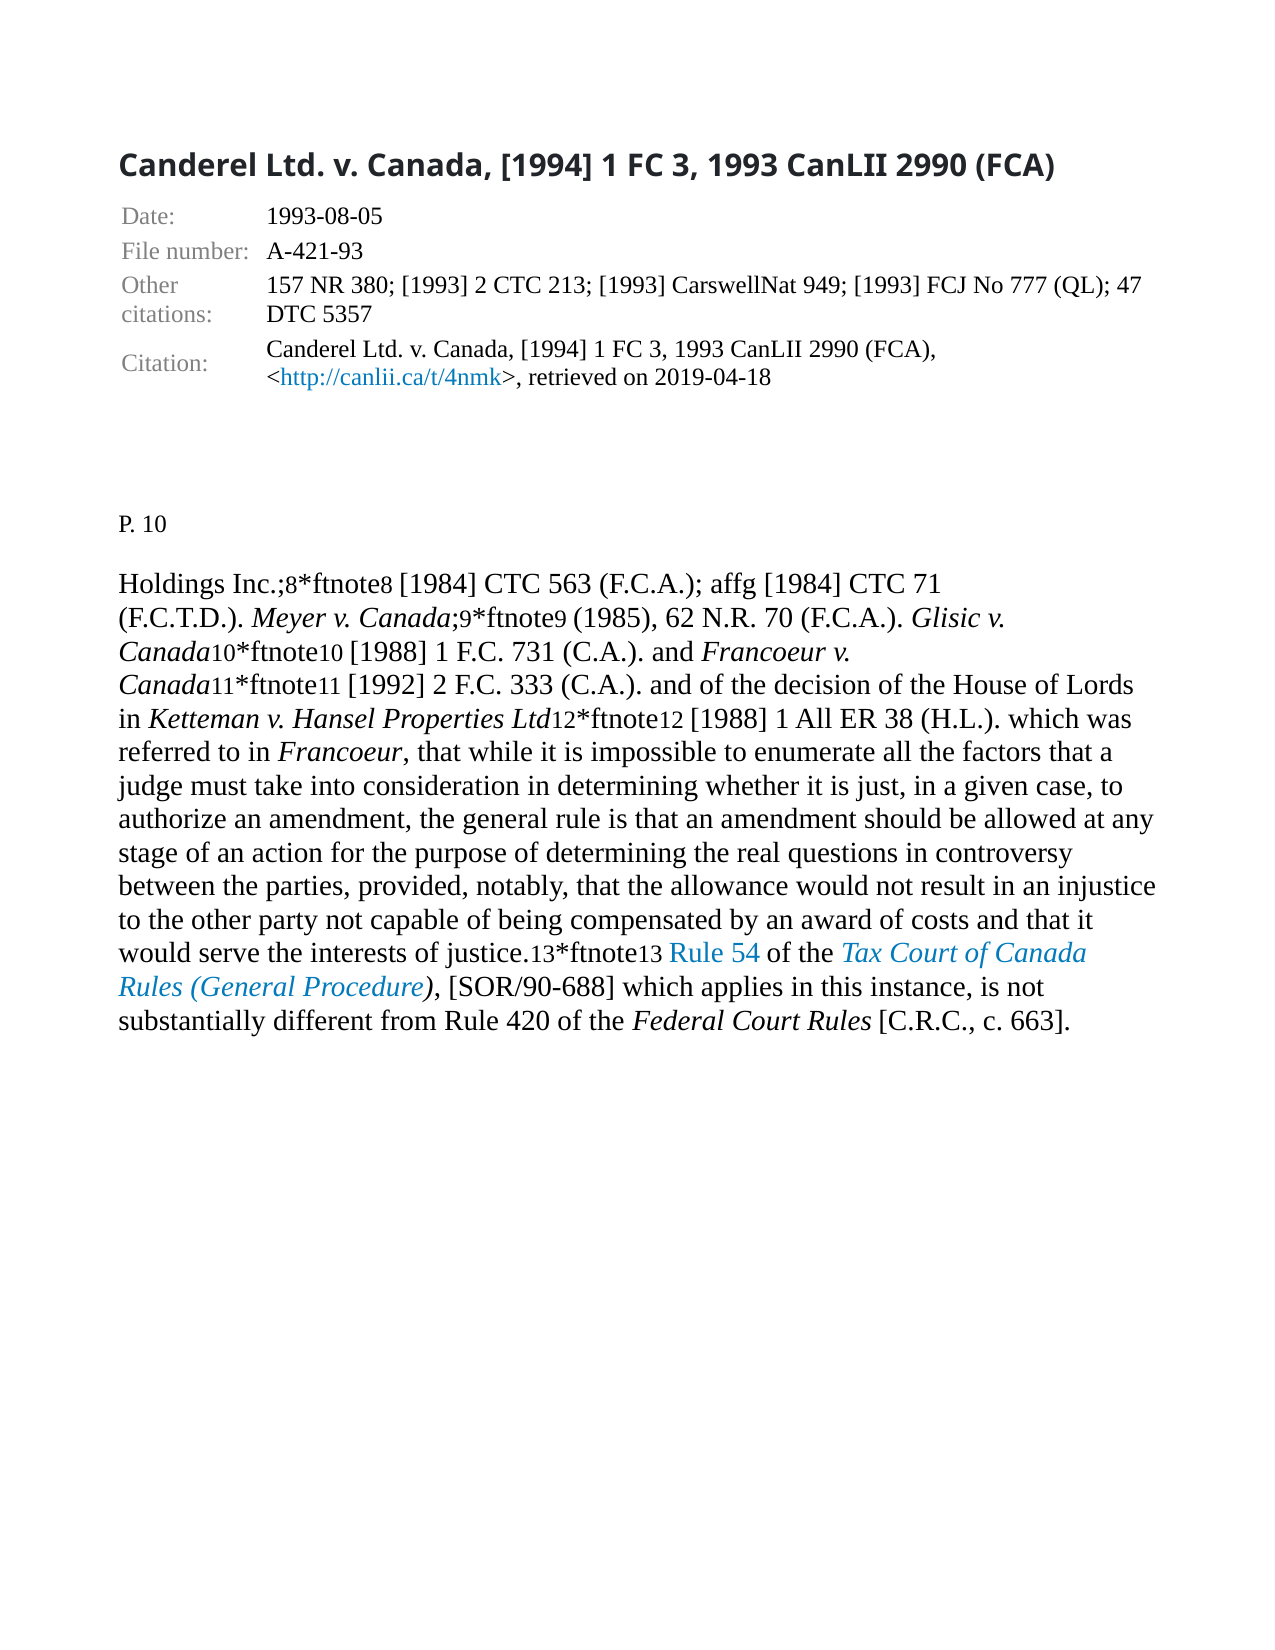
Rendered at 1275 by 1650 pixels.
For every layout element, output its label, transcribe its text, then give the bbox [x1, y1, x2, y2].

table_header Date: [118, 198, 263, 233]
table_cell File number: [118, 233, 263, 267]
text P. 10 [118, 509, 1157, 538]
table_cell Canderel Ltd. v. Canada, [1994] 1 FC 3, 1993 CanLII 2990 (FCA), <http://canlii.ca/t/4nmk>, retrieved on 2019-04-18 [263, 331, 1157, 394]
table_cell 157 NR 380; [1993] 2 CTC 213; [1993] CarswellNat 949; [1993] FCJ No 777 (QL); 47 DTC 5357 [263, 268, 1157, 331]
subtitle Canderel Ltd. v. Canada, [1994] 1 FC 3, 1993 CanLII 2990 (FCA) [118, 143, 1157, 186]
table_header 1993-08-05 [263, 198, 1157, 233]
table_cell A-421-93 [263, 233, 1157, 267]
table_cell Other citations: [118, 268, 263, 331]
text Holdings Inc.;8*ftnote8 [1984] CTC 563 (F.C.A.); affg [1984] CTC 71 (F.C.T.D.). Meyer v. Canada;9*ftnote9 (1985), 62 N.R. 70 (F.C.A.). Glisic v. Canada10*ftnote10 [1988] 1 F.C. 731 (C.A.). and Francoeur v. Canada11*ftnote11 [1992] 2 F.C. 333 (C.A.). and of the decision of the House of Lords in Ketteman v. Hansel Properties Ltd12*ftnote12 [1988] 1 All ER 38 (H.L.). which was referred to in Francoeur, that while it is impossible to enumerate all the factors that a judge must take into consideration in determining whether it is just, in a given case, to authorize an amendment, the general rule is that an amendment should be allowed at any stage of an action for the purpose of determining the real questions in controversy between the parties, provided, notably, that the allowance would not result in an injustice to the other party not capable of being compensated by an award of costs and that it would serve the interests of justice.13*ftnote13 Rule 54 of the Tax Court of Canada Rules (General Procedure), [SOR/90-688] which applies in this instance, is not substantially different from Rule 420 of the Federal Court Rules [C.R.C., c. 663]. [118, 567, 1157, 1036]
table_cell Citation: [118, 331, 263, 394]
